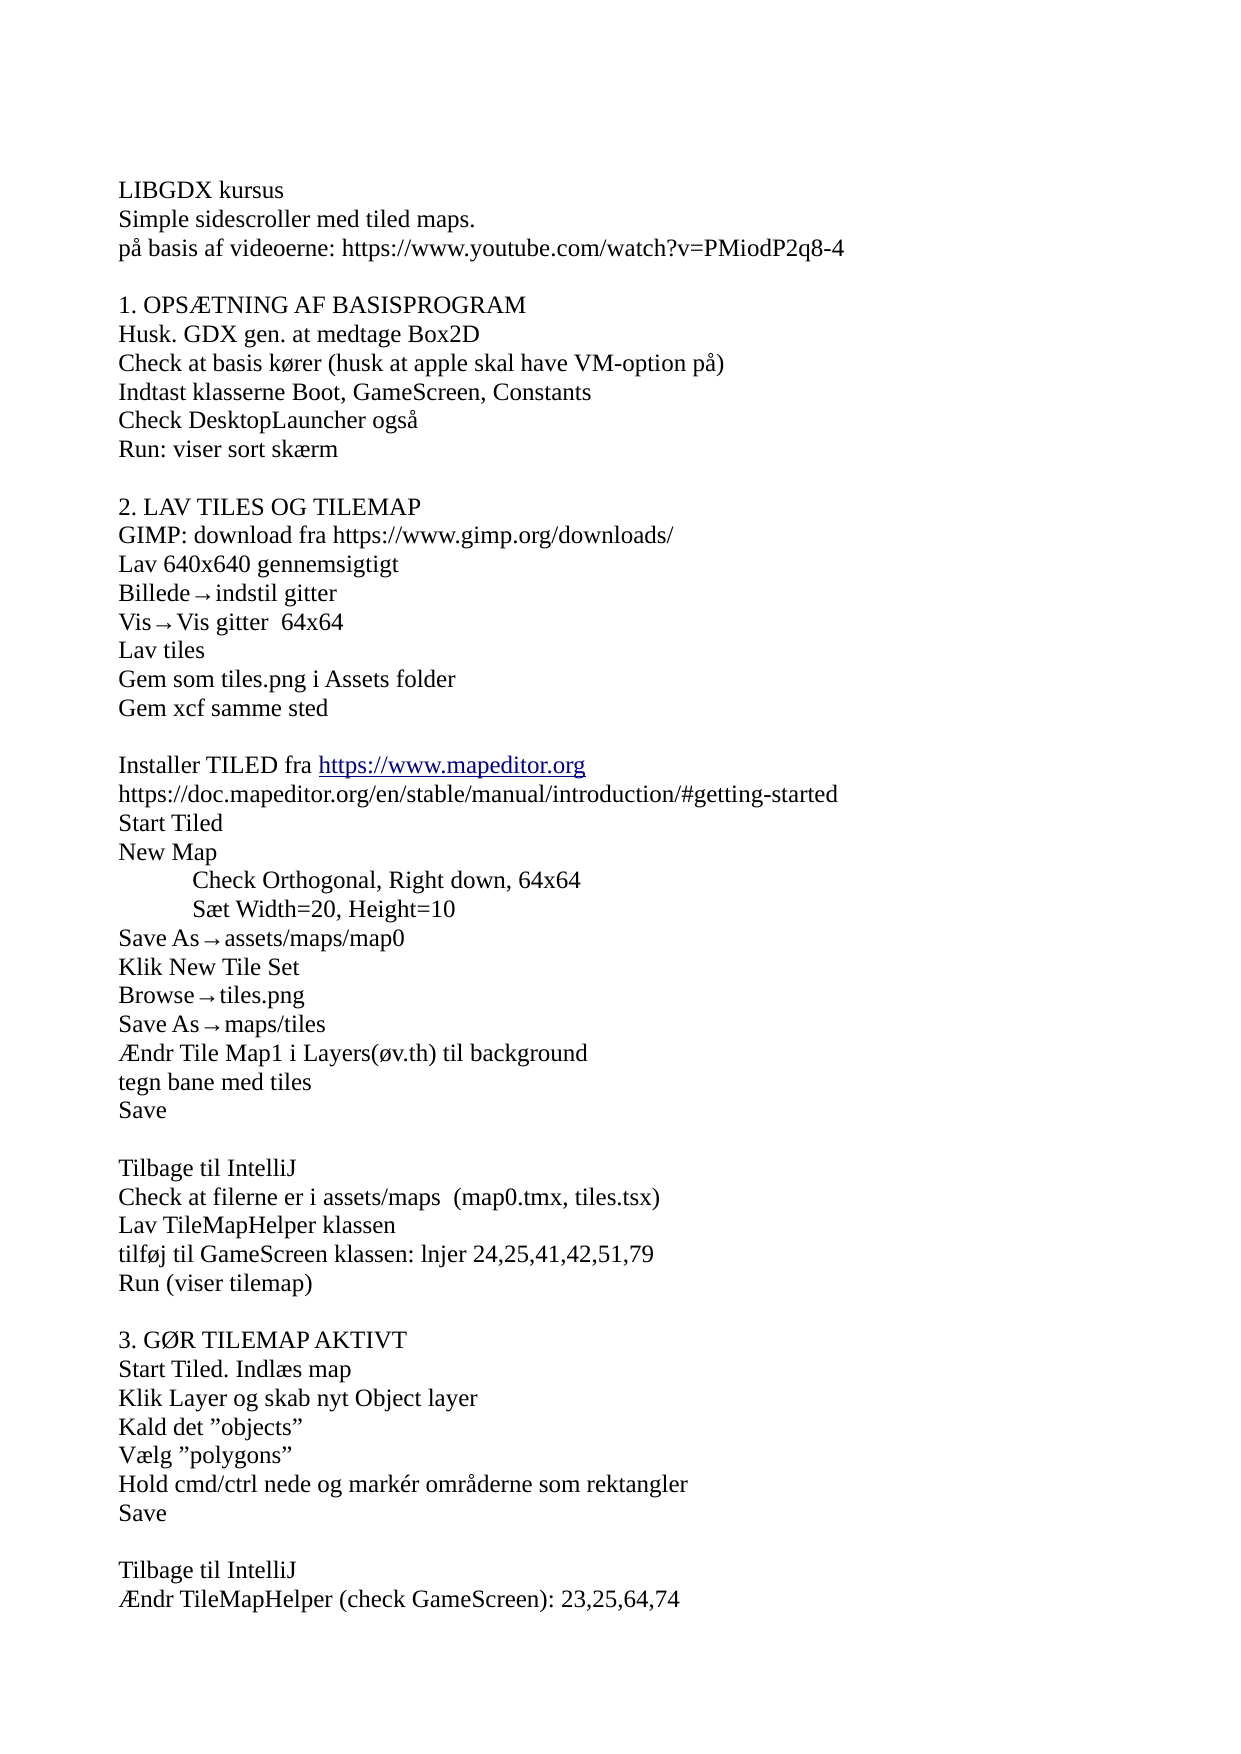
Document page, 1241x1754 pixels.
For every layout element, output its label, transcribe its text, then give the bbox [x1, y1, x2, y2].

text Run: viser sort skærm [118, 434, 1122, 463]
text Save [118, 1096, 1122, 1124]
text Lav TileMapHelper klassen [118, 1211, 1122, 1239]
text Hold cmd/ctrl nede og markér områderne som rektangler Save [118, 1469, 1122, 1527]
text Check at filerne er i assets/maps (map0.tmx, tiles.tsx) [118, 1182, 1122, 1211]
text Vis→Vis gitter 64x64 [118, 607, 1122, 636]
text Tilbage til IntelliJ [118, 1556, 1122, 1584]
text Browse→tiles.png [118, 981, 1122, 1009]
text Check at basis kører (husk at apple skal have VM-option på) [118, 348, 1122, 377]
text Installer TILED fra https://www.mapeditor.org [118, 751, 1122, 779]
text tilføj til GameScreen klassen: lnjer 24,25,41,42,51,79 [118, 1239, 1122, 1268]
text Kald det ”objects” [118, 1412, 1122, 1441]
text 1. OPSÆTNING AF BASISPROGRAM Husk. GDX gen. at medtage Box2D [118, 291, 1122, 348]
text Save As→maps/tiles [118, 1009, 1122, 1038]
text på basis af videoerne: https://www.youtube.com/watch?v=PMiodP2q8-4 [118, 233, 1122, 262]
text Klik Layer og skab nyt Object layer [118, 1383, 1122, 1412]
text 3. GØR TILEMAP AKTIVT [118, 1326, 1122, 1354]
text New Map Check Orthogonal, Right down, 64x64 [118, 837, 1122, 894]
text Indtast klasserne Boot, GameScreen, Constants [118, 377, 1122, 406]
text Sæt Width=20, Height=10 [118, 894, 1122, 923]
text 2. LAV TILES OG TILEMAP [118, 492, 1122, 521]
text Gem xcf samme sted [118, 693, 1122, 722]
text Simple sidescroller med tiled maps. [118, 204, 1122, 233]
text Start Tiled [118, 808, 1122, 837]
text tegn bane med tiles [118, 1067, 1122, 1096]
text Check DesktopLauncher også [118, 406, 1122, 434]
text Vælg ”polygons” [118, 1441, 1122, 1469]
text Start Tiled. Indlæs map [118, 1354, 1122, 1383]
text Klik New Tile Set [118, 952, 1122, 981]
text Tilbage til IntelliJ [118, 1153, 1122, 1182]
text Lav tiles [118, 636, 1122, 664]
text Ændr TileMapHelper (check GameScreen): 23,25,64,74 [118, 1584, 1122, 1613]
text Save As→assets/maps/map0 [118, 923, 1122, 952]
text Ændr Tile Map1 i Layers(øv.th) til background [118, 1038, 1122, 1067]
text GIMP: download fra https://www.gimp.org/downloads/ [118, 521, 1122, 549]
text Run (viser tilemap) [118, 1268, 1122, 1297]
text https://doc.mapeditor.org/en/stable/manual/introduction/#getting-started [118, 779, 1122, 808]
text Billede→indstil gitter [118, 578, 1122, 607]
text Lav 640x640 gennemsigtigt [118, 549, 1122, 578]
text LIBGDX kursus [118, 176, 1122, 204]
text Gem som tiles.png i Assets folder [118, 664, 1122, 693]
